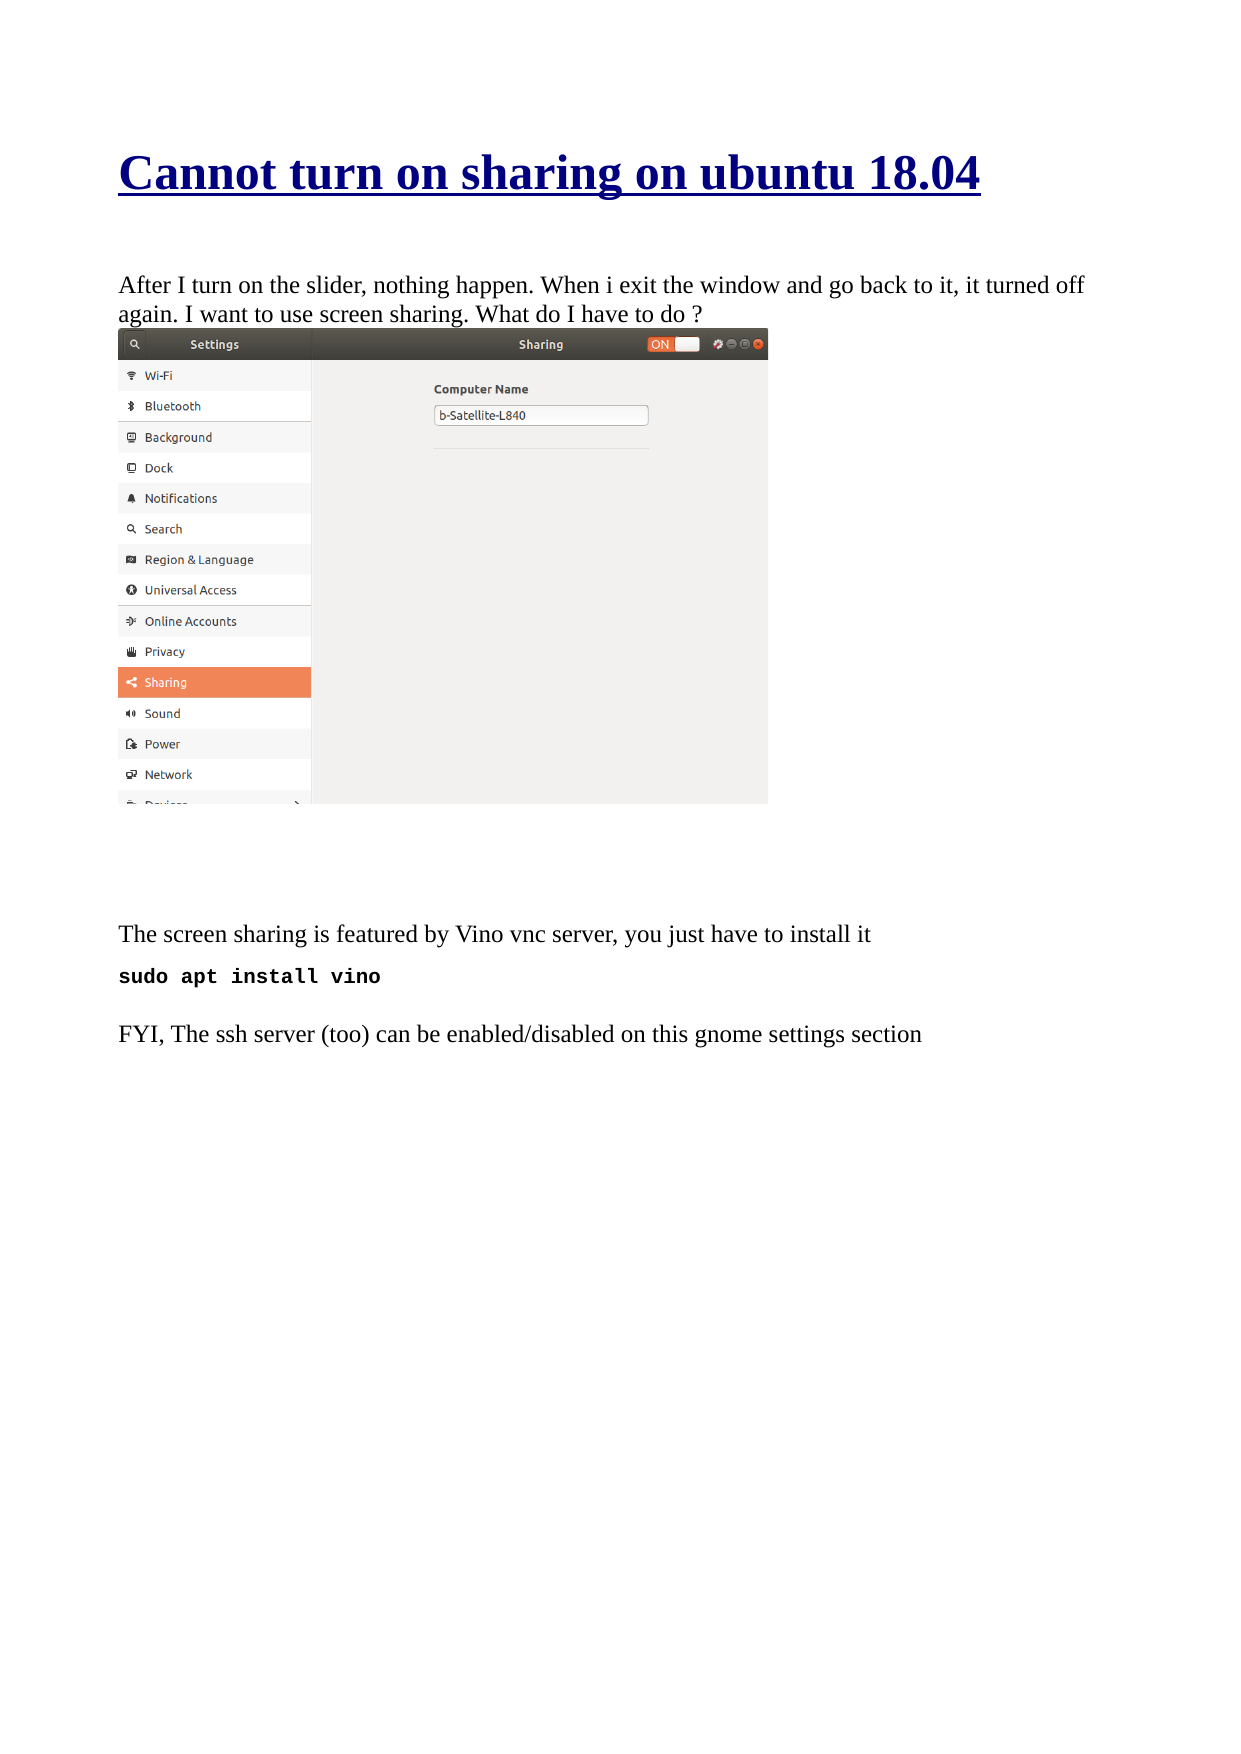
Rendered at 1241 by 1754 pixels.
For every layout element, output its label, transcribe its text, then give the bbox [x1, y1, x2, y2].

text The screen sharing is featured by Vino vnc server, you just have to install it [118, 919, 1122, 947]
text FYI, The ssh server (too) can be enabled/disabled on this gnome settings section [118, 1019, 1122, 1048]
text After I turn on the slider, nothing happen. When i exit the window and go back to it, it turned off again. I want to use screen sharing. What do I have to do ? [118, 271, 1122, 804]
text sudo apt install vino [118, 966, 1122, 990]
subtitle Cannot turn on sharing on ubuntu 18.04 [118, 143, 1122, 201]
picture [118, 328, 769, 804]
